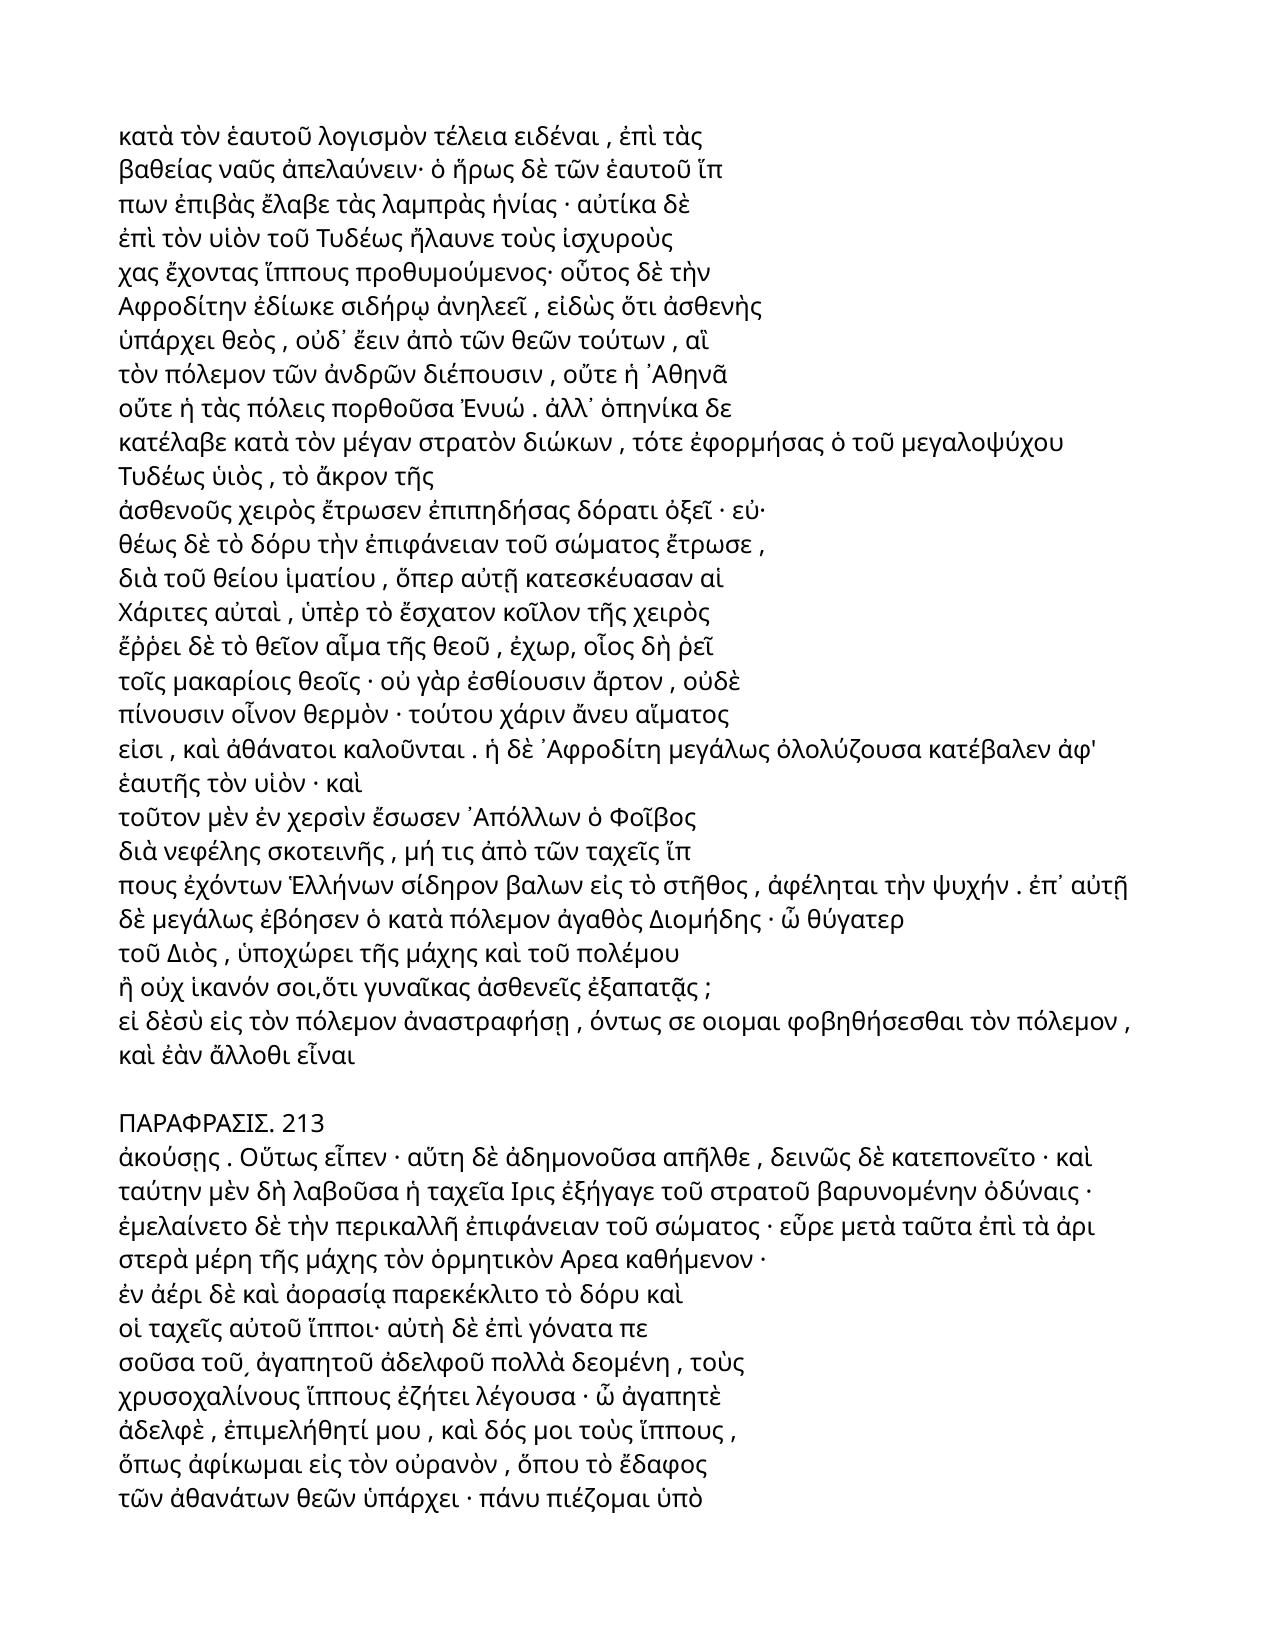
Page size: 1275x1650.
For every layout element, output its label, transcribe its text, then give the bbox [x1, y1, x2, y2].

text Αφροδίτην ἐδίωκε σιδήρῳ ἀνηλεεῖ , εἰδὼς ὅτι ἀσθενὴς [118, 288, 1157, 322]
text ὑπάρχει θεὸς , οὐδ᾽ ἔειν ἀπὸ τῶν θεῶν τούτων , αἳ [118, 322, 1157, 357]
text βαθείας ναῦς ἀπελαύνειν· ὁ ἥρως δὲ τῶν ἑαυτοῦ ἵπ [118, 152, 1157, 186]
text τῶν ἀθανάτων θεῶν ὑπάρχει · πάνυ πιέζομαι ὑπὸ [118, 1481, 1157, 1515]
text ἀκούσῃς . Οὕτως εἶπεν · αὕτη δὲ ἀδημονοῦσα απῆλθε , δεινῶς δὲ κατεπονεῖτο · καὶ ταύτην μὲν δὴ λαβοῦσα ἡ ταχεῖα Ιρις ἐξήγαγε τοῦ στρατοῦ βαρυνομένην ὀδύναις · ἐμελαίνετο δὲ τὴν περικαλλῆ ἐπιφάνειαν τοῦ σώματος · εὗρε μετὰ ταῦτα ἐπὶ τὰ ἀρι [118, 1140, 1157, 1242]
text χρυσοχαλίνους ἵππους ἐζήτει λέγουσα · ὦ ἀγαπητὲ [118, 1378, 1157, 1412]
text πων ἐπιβὰς ἔλαβε τὰς λαμπρὰς ἡνίας · αὐτίκα δὲ [118, 186, 1157, 220]
text ΠΑΡΑΦΡΑΣΙΣ. 213 [118, 1106, 1157, 1140]
text ἀδελφὲ , ἐπιμελήθητί μου , καὶ δός μοι τοὺς ἵππους , [118, 1412, 1157, 1447]
text ἔῤῥει δὲ τὸ θεῖον αἷμα τῆς θεοῦ , ἐχωρ, οἷος δὴ ῥεῖ [118, 629, 1157, 663]
text ἀσθενοῦς χειρὸς ἔτρωσεν ἐπιπηδήσας δόρατι ὀξεῖ · εὐ· [118, 493, 1157, 527]
text Χάριτες αὐταὶ , ὑπὲρ τὸ ἔσχατον κοῖλον τῆς χειρὸς [118, 595, 1157, 629]
text κατὰ τὸν ἑαυτοῦ λογισμὸν τέλεια ειδέναι , ἐπὶ τὰς [118, 118, 1157, 152]
text θέως δὲ τὸ δόρυ τὴν ἐπιφάνειαν τοῦ σώματος ἔτρωσε , [118, 527, 1157, 561]
text τὸν πόλεμον τῶν ἀνδρῶν διέπουσιν , οὔτε ἡ ᾿Αθηνᾶ [118, 357, 1157, 391]
text πους ἐχόντων Ἑλλήνων σίδηρον βαλων εἰς τὸ στῆθος , ἀφέληται τὴν ψυχήν . ἐπ᾿ αὐτῇ δὲ μεγάλως ἐβόησεν ὁ κατὰ πόλεμον ἀγαθὸς Διομήδης · ὦ θύγατερ [118, 867, 1157, 936]
text τοῦ Διὸς , ὑποχώρει τῆς μάχης καὶ τοῦ πολέμου [118, 936, 1157, 970]
text οὔτε ἡ τὰς πόλεις πορθοῦσα Ἐνυώ . ἀλλ᾽ ὁπηνίκα δε [118, 391, 1157, 425]
text ἐν ἀέρι δὲ καὶ ἀορασίᾳ παρεκέκλιτο τὸ δόρυ καὶ [118, 1276, 1157, 1310]
text οἱ ταχεῖς αὐτοῦ ἵπποι· αὐτὴ δὲ ἐπὶ γόνατα πε [118, 1310, 1157, 1344]
text ἐπὶ τὸν υἱὸν τοῦ Τυδέως ἤλαυνε τοὺς ἰσχυροὺς [118, 220, 1157, 254]
text εἰσι , καὶ ἀθάνατοι καλοῦνται . ἡ δὲ ᾽Αφροδίτη μεγάλως ὀλολύζουσα κατέβαλεν ἀφ' ἑαυτῆς τὸν υἱὸν · καὶ [118, 731, 1157, 799]
text εἰ δὲσὺ εἰς τὸν πόλεμον ἀναστραφήσῃ , όντως σε οιομαι φοβηθήσεσθαι τὸν πόλεμον , καὶ ἐὰν ἄλλοθι εἶναι [118, 1004, 1157, 1072]
text χας ἔχοντας ἵππους προθυμούμενος· οὗτος δὲ τὴν [118, 254, 1157, 288]
text κατέλαβε κατὰ τὸν μέγαν στρατὸν διώκων , τότε ἐφορμήσας ὁ τοῦ μεγαλοψύχου Τυδέως ὑιὸς , τὸ ἄκρον τῆς [118, 425, 1157, 493]
text σοῦσα τοῦ͵ ἀγαπητοῦ ἀδελφοῦ πολλὰ δεομένη , τοὺς [118, 1344, 1157, 1378]
text ὅπως ἀφίκωμαι εἰς τὸν οὐρανὸν , ὅπου τὸ ἔδαφος [118, 1447, 1157, 1481]
text τοῦτον μὲν ἐν χερσὶν ἔσωσεν ᾿Απόλλων ὁ Φοῖβος [118, 799, 1157, 833]
text στερὰ μέρη τῆς μάχης τὸν ὁρμητικὸν Αρεα καθήμενον · [118, 1242, 1157, 1276]
text ἢ οὐχ ἱκανόν σοι,ὅτι γυναῖκας ἀσθενεῖς ἐξαπατᾷς ; [118, 970, 1157, 1004]
text πίνουσιν οἶνον θερμὸν · τούτου χάριν ἄνευ αἵματος [118, 697, 1157, 731]
text διὰ τοῦ θείου ἱματίου , ὅπερ αὐτῇ κατεσκέυασαν αἱ [118, 561, 1157, 595]
text τοῖς μακαρίοις θεοῖς · οὐ γὰρ ἐσθίουσιν ἄρτον , οὐδὲ [118, 663, 1157, 697]
text διὰ νεφέλης σκοτεινῆς , μή τις ἀπὸ τῶν ταχεῖς ἵπ [118, 833, 1157, 867]
